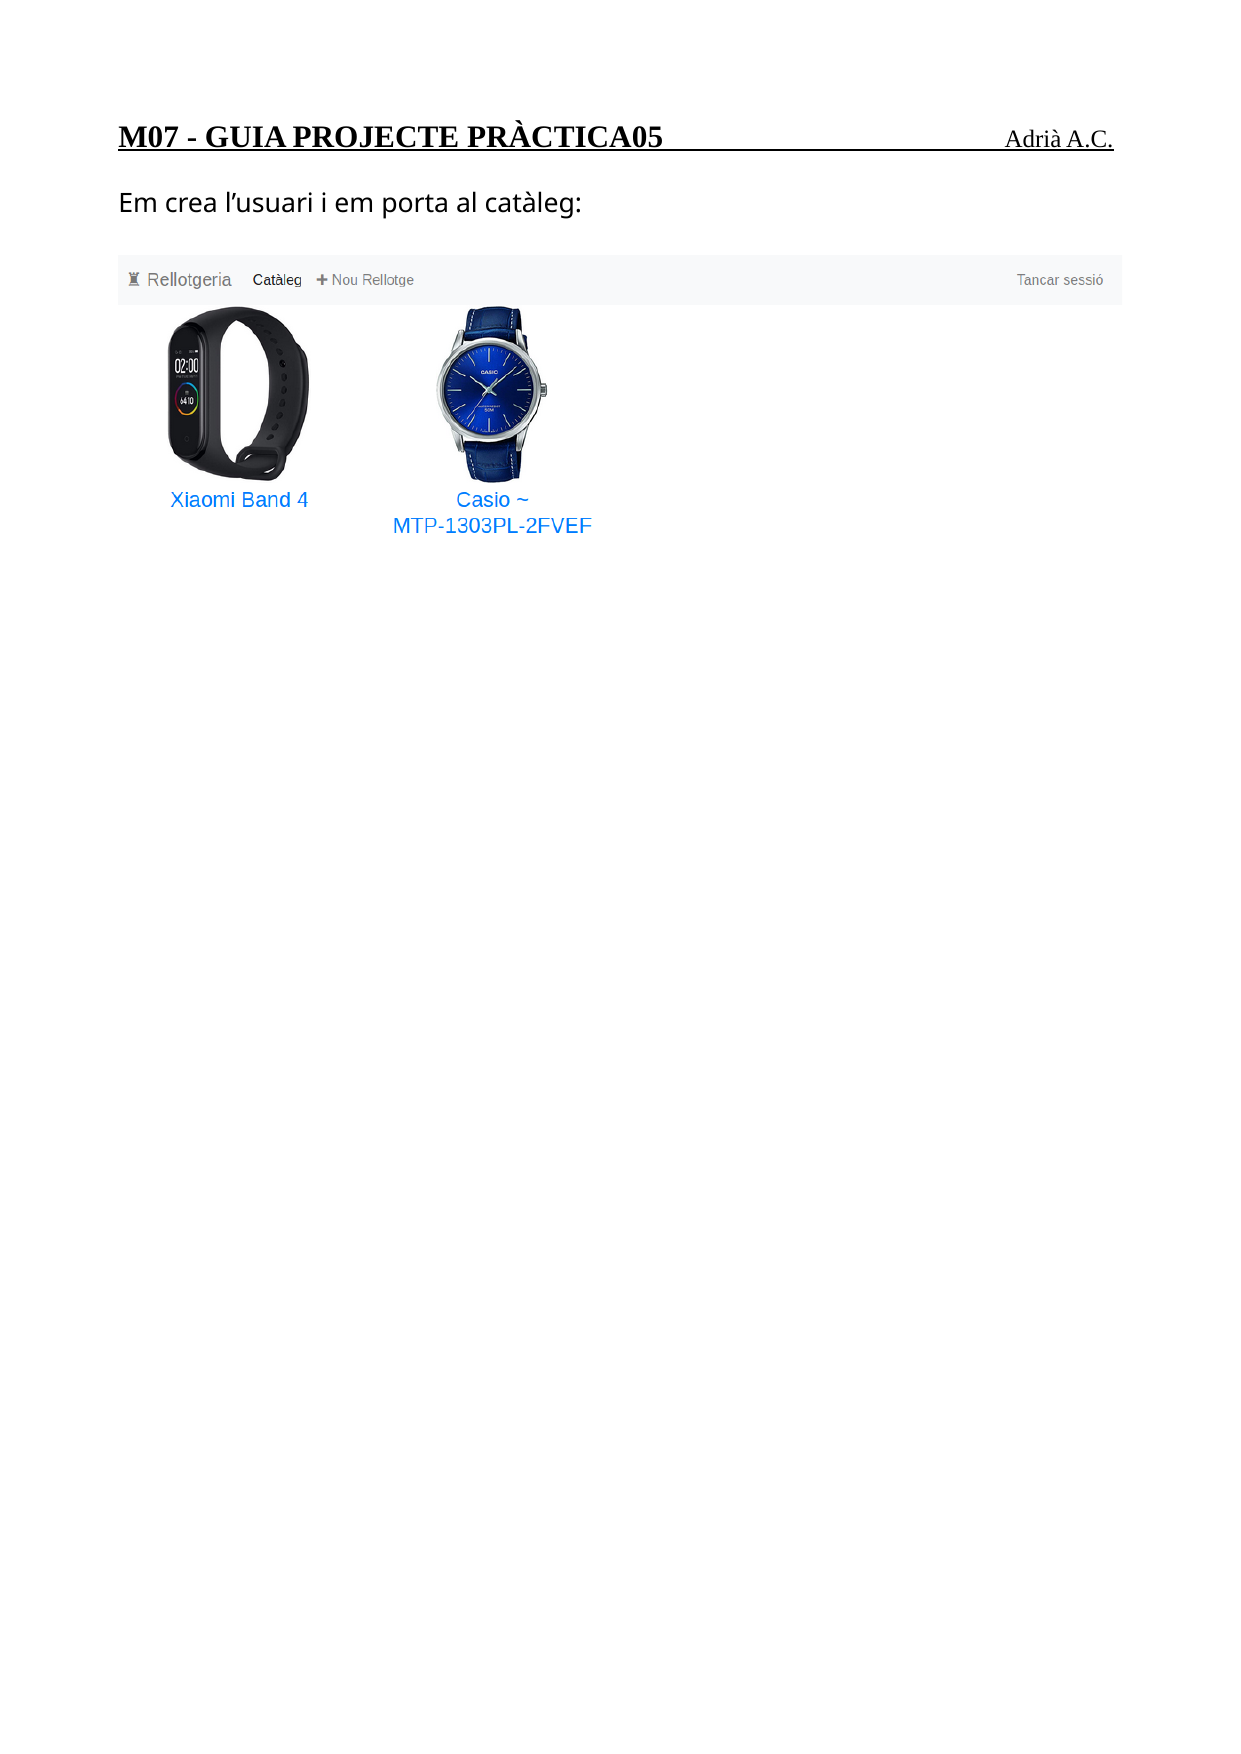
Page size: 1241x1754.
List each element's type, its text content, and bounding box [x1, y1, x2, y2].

text Em crea l’usuari i em porta al catàleg: [118, 183, 1122, 220]
picture [118, 255, 1123, 559]
